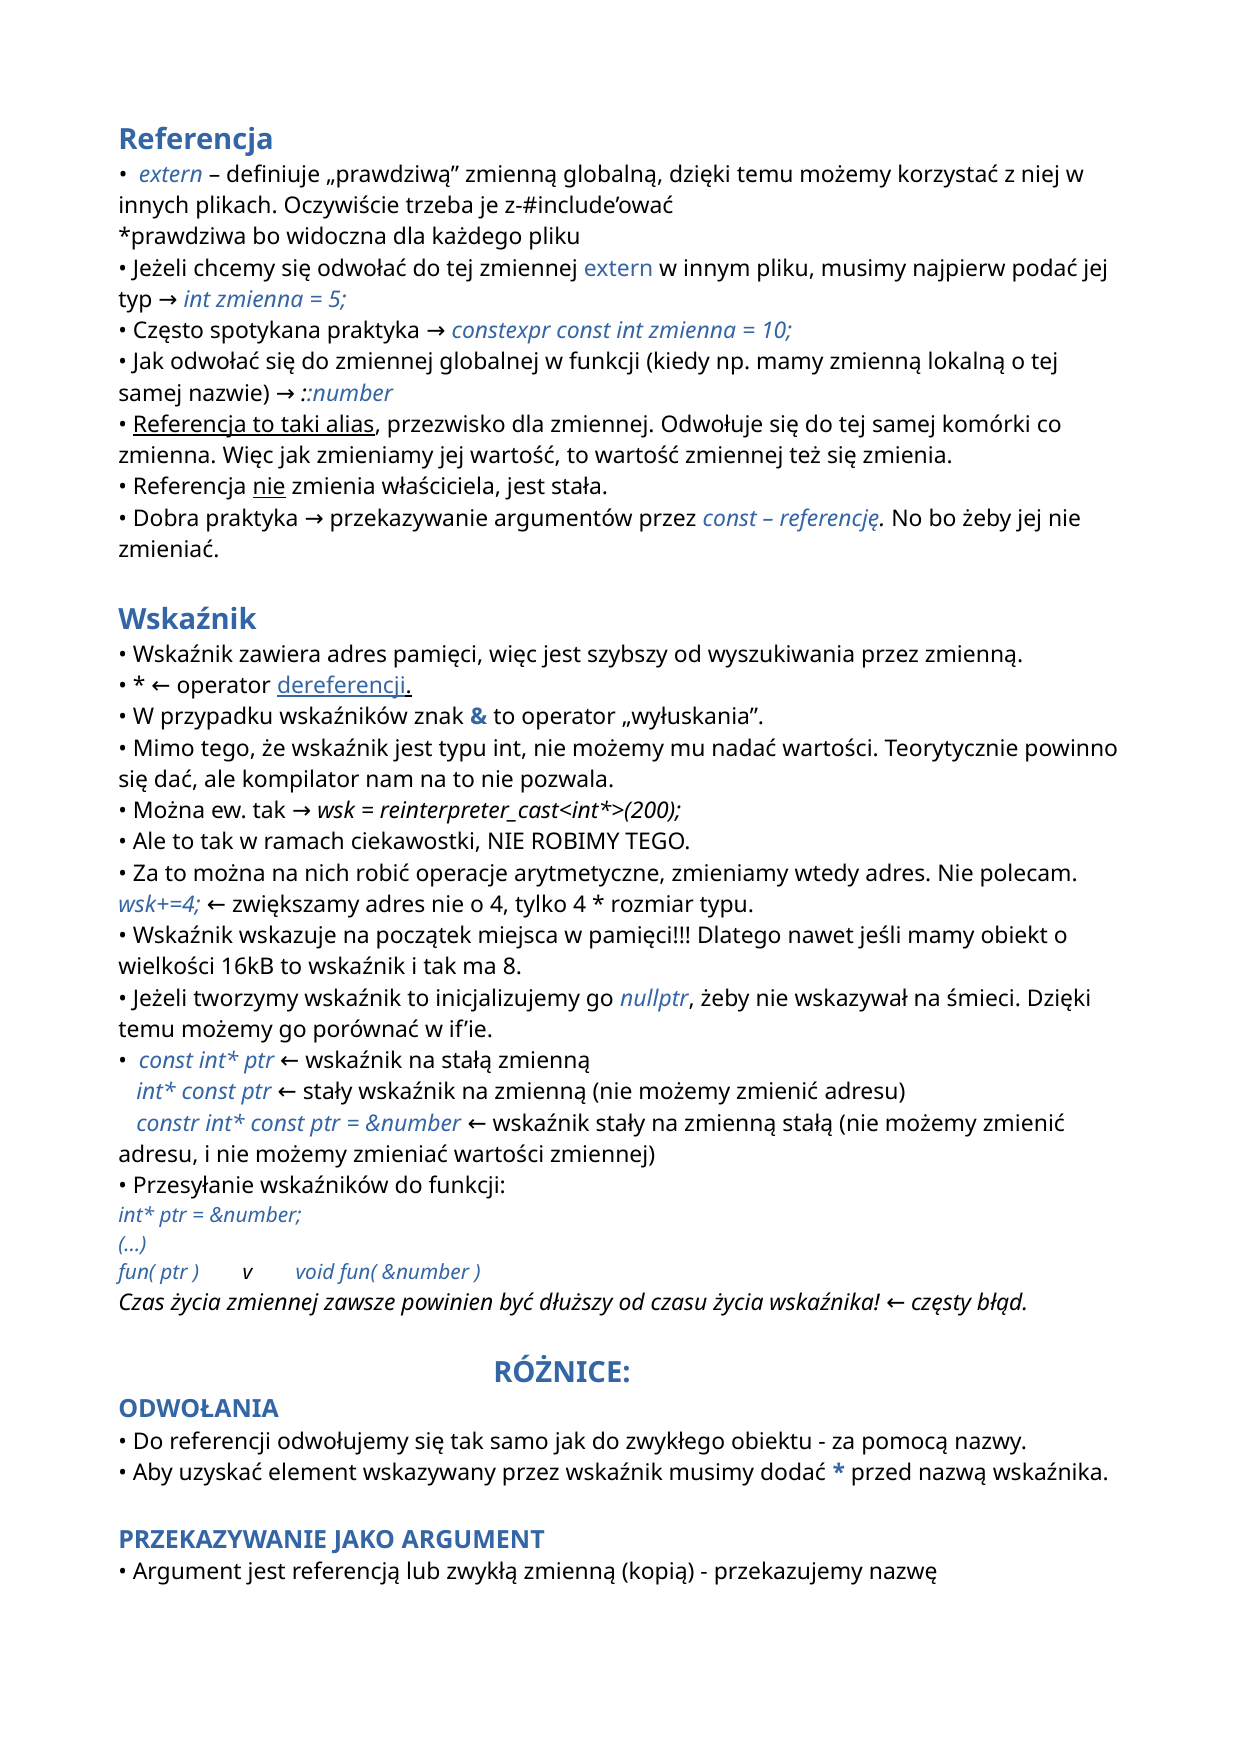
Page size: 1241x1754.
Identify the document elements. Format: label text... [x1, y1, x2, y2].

text • W przypadku wskaźników znak & to operator „wyłuskania”. [118, 700, 1122, 732]
text • const int* ptr ← wskaźnik na stałą zmienną int* const ptr ← stały wskaźnik na zmienną (nie możemy zmienić adresu) constr int* const ptr = &number ← wskaźnik stały na zmienną stałą (nie możemy zmienić adresu, i nie możemy zmieniać wartości zmiennej) [118, 1044, 1122, 1169]
text • Za to można na nich robić operacje arytmetyczne, zmieniamy wtedy adres. Nie polecam. [118, 857, 1122, 888]
text • Wskaźnik wskazuje na początek miejsca w pamięci!!! Dlatego nawet jeśli mamy obiekt o wielkości 16kB to wskaźnik i tak ma 8. [118, 919, 1122, 982]
text • Jeżeli chcemy się odwołać do tej zmiennej extern w innym pliku, musimy najpierw podać jej typ → int zmienna = 5; [118, 252, 1122, 314]
text • Mimo tego, że wskaźnik jest typu int, nie możemy mu nadać wartości. Teorytycznie powinno się dać, ale kompilator nam na to nie pozwala. [118, 732, 1122, 794]
text • Można ew. tak → wsk = reinterpreter_cast<int*>(200); • Ale to tak w ramach ciekawostki, NIE ROBIMY TEGO. [118, 794, 1122, 857]
text • * ← operator dereferencji. [118, 669, 1122, 700]
text • Referencja nie zmienia właściciela, jest stała. [118, 470, 1122, 502]
text • Dobra praktyka → przekazywanie argumentów przez const – referencję. No bo żeby jej nie zmieniać. [118, 502, 1122, 564]
text • Jeżeli tworzymy wskaźnik to inicjalizujemy go nullptr, żeby nie wskazywał na śmieci. Dzięki temu możemy go porównać w if’ie. [118, 982, 1122, 1044]
text wsk+=4; ← zwiększamy adres nie o 4, tylko 4 * rozmiar typu. [118, 888, 1122, 919]
text • extern – definiuje „prawdziwą” zmienną globalną, dzięki temu możemy korzystać z niej w innych plikach. Oczywiście trzeba je z-#include’ować *prawdziwa bo widoczna dla każdego pliku [118, 158, 1122, 252]
text • Jak odwołać się do zmiennej globalnej w funkcji (kiedy np. mamy zmienną lokalną o tej samej nazwie) → ::number [118, 345, 1122, 408]
text Referencja [118, 118, 1122, 158]
text • Referencja to taki alias, przezwisko dla zmiennej. Odwołuje się do tej samej komórki co zmienna. Więc jak zmieniamy jej wartość, to wartość zmiennej też się zmienia. [118, 408, 1122, 470]
text • Przesyłanie wskaźników do funkcji: int* ptr = &number; (…) fun( ptr ) v void fun( &number ) [118, 1169, 1122, 1286]
text • Wskaźnik zawiera adres pamięci, więc jest szybszy od wyszukiwania przez zmienną. [118, 638, 1122, 669]
text Wskaźnik [118, 598, 1122, 638]
text • Często spotykana praktyka → constexpr const int zmienna = 10; [118, 314, 1122, 345]
text Czas życia zmiennej zawsze powinien być dłuższy od czasu życia wskaźnika! ← częsty błąd. RÓŻNICE: ODWOŁANIA • Do referencji odwołujemy się tak samo jak do zwykłego obiektu - za pomocą nazwy. • Aby uzyskać element wskazywany przez wskaźnik musimy dodać * przed nazwą wskaźnika. PRZEKAZYWANIE JAKO ARGUMENT • Argument jest referencją lub zwykłą zmienną (kopią) - przekazujemy nazwę [118, 1286, 1122, 1587]
